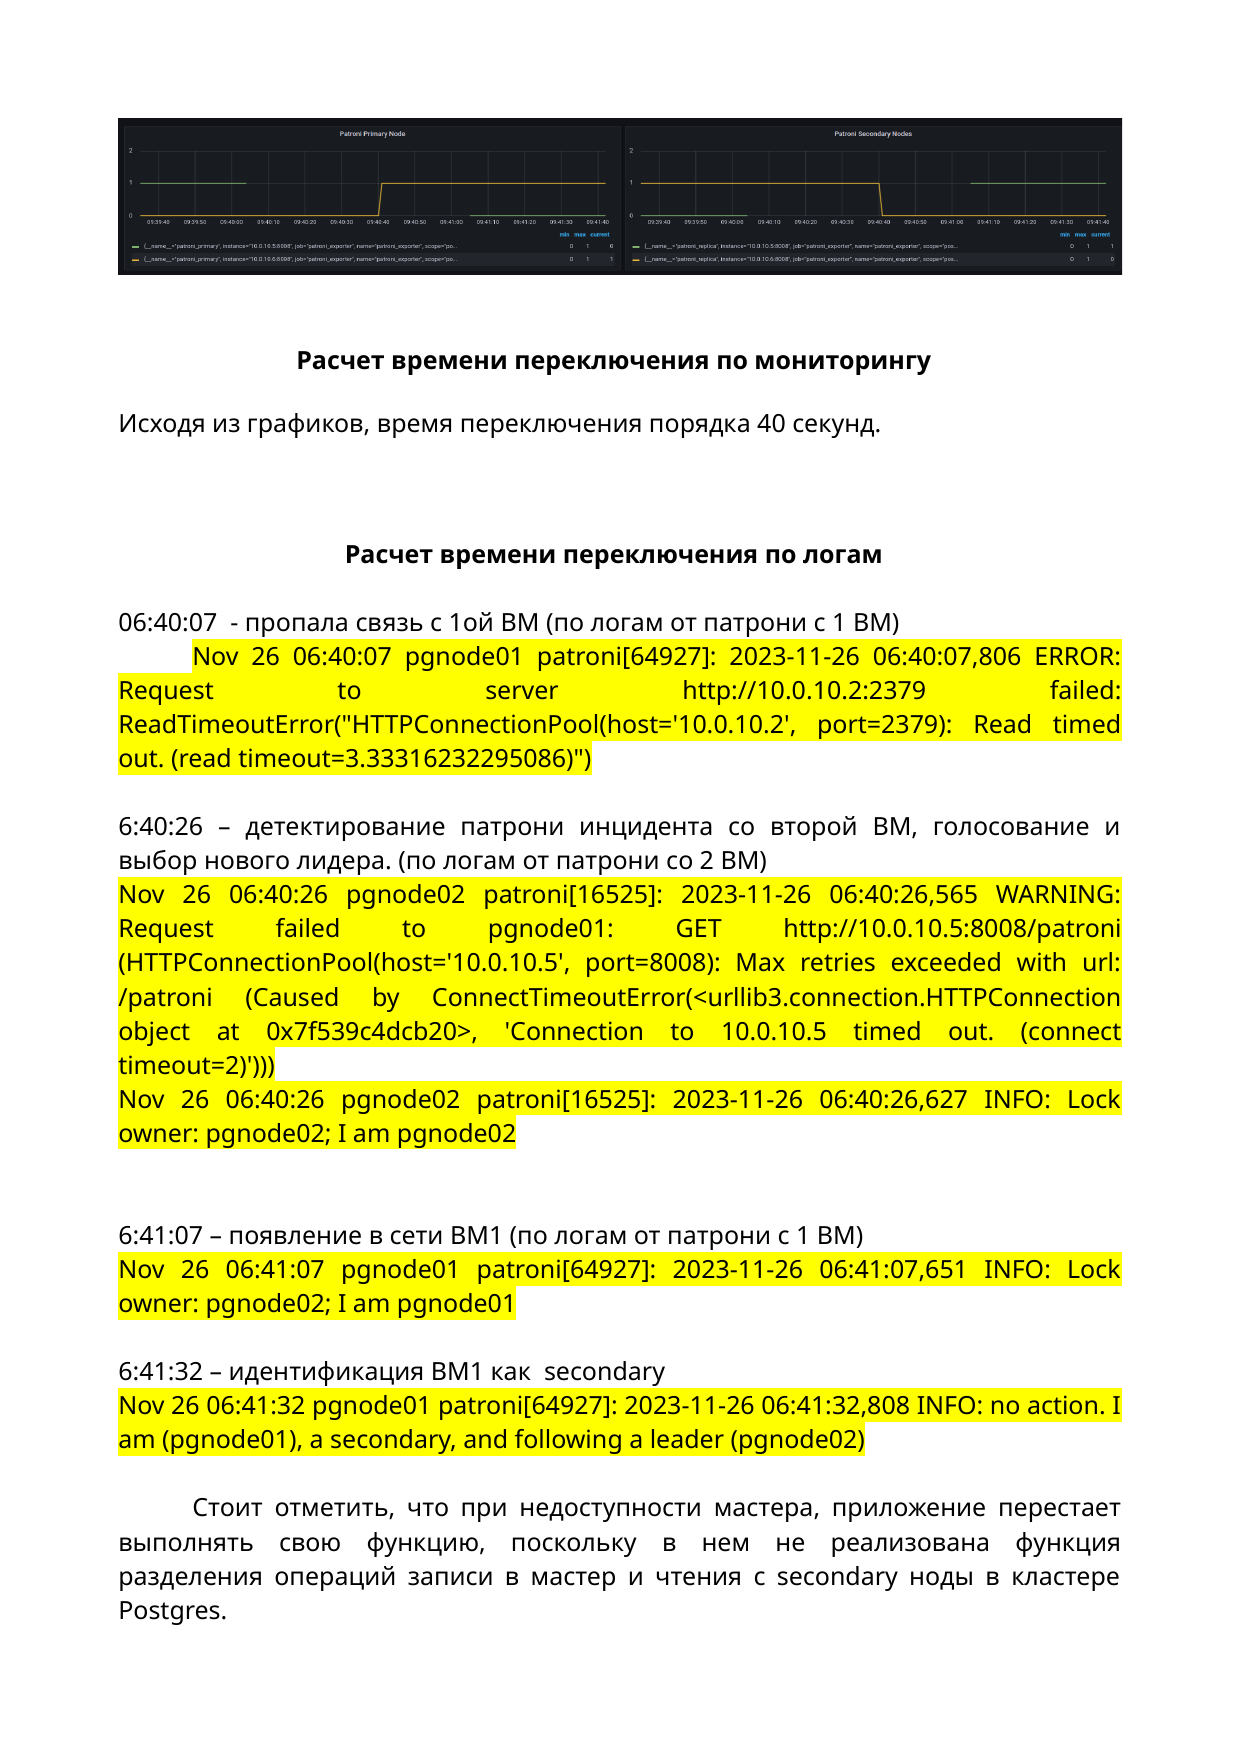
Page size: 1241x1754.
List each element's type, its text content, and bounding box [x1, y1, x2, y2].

text 6:40:26 – детектирование патрони инцидента со второй ВМ, голосование и выбор нового лидера. (по логам от патрони со 2 ВМ) [118, 809, 1122, 877]
text 6:41:32 – идентификация ВМ1 как secondary [118, 1354, 1122, 1388]
text Расчет времени переключения по логам [118, 536, 1122, 570]
text Nov 26 06:40:26 pgnode02 patroni[16525]: 2023-11-26 06:40:26,627 INFO: Lock owner: pgnode02; I am pgnode02 [118, 1081, 1122, 1149]
text Nov 26 06:40:26 pgnode02 patroni[16525]: 2023-11-26 06:40:26,565 WARNING: Request failed to pgnode01: GET http://10.0.10.5:8008/patroni (HTTPConnectionPool(host='10.0.10.5', port=8008): Max retries exceeded with url: /patroni (Caused by ConnectTimeoutError(<urllib3.connection.HTTPConnection object at 0x7f539c4dcb20>, 'Connection to 10.0.10.5 timed out. (connect timeout=2)'))) [118, 877, 1122, 1081]
text Nov 26 06:41:32 pgnode01 patroni[64927]: 2023-11-26 06:41:32,808 INFO: no action. I am (pgnode01), a secondary, and following a leader (pgnode02) [118, 1388, 1122, 1456]
text Стоит отметить, что при недоступности мастера, приложение перестает выполнять свою функцию, поскольку в нем не реализована функция разделения операций записи в мастер и чтения с secondary ноды в кластере Postgres. [118, 1490, 1122, 1626]
text 6:41:07 – появление в сети ВМ1 (по логам от патрони с 1 ВМ) [118, 1218, 1122, 1252]
text Nov 26 06:40:07 pgnode01 patroni[64927]: 2023-11-26 06:40:07,806 ERROR: Request to server http://10.0.10.2:2379 failed: ReadTimeoutError("HTTPConnectionPool(host='10.0.10.2', port=2379): Read timed out. (read timeout=3.33316232295086)") [118, 638, 1122, 775]
text Исходя из графиков, время переключения порядка 40 секунд. [118, 405, 1122, 439]
text 06:40:07 - пропала связь с 1ой ВМ (по логам от патрони с 1 ВМ) [118, 604, 1122, 638]
text Расчет времени переключения по мониторингу [118, 343, 1122, 377]
text Nov 26 06:41:07 pgnode01 patroni[64927]: 2023-11-26 06:41:07,651 INFO: Lock owner: pgnode02; I am pgnode01 [118, 1252, 1122, 1320]
picture [118, 118, 1123, 275]
